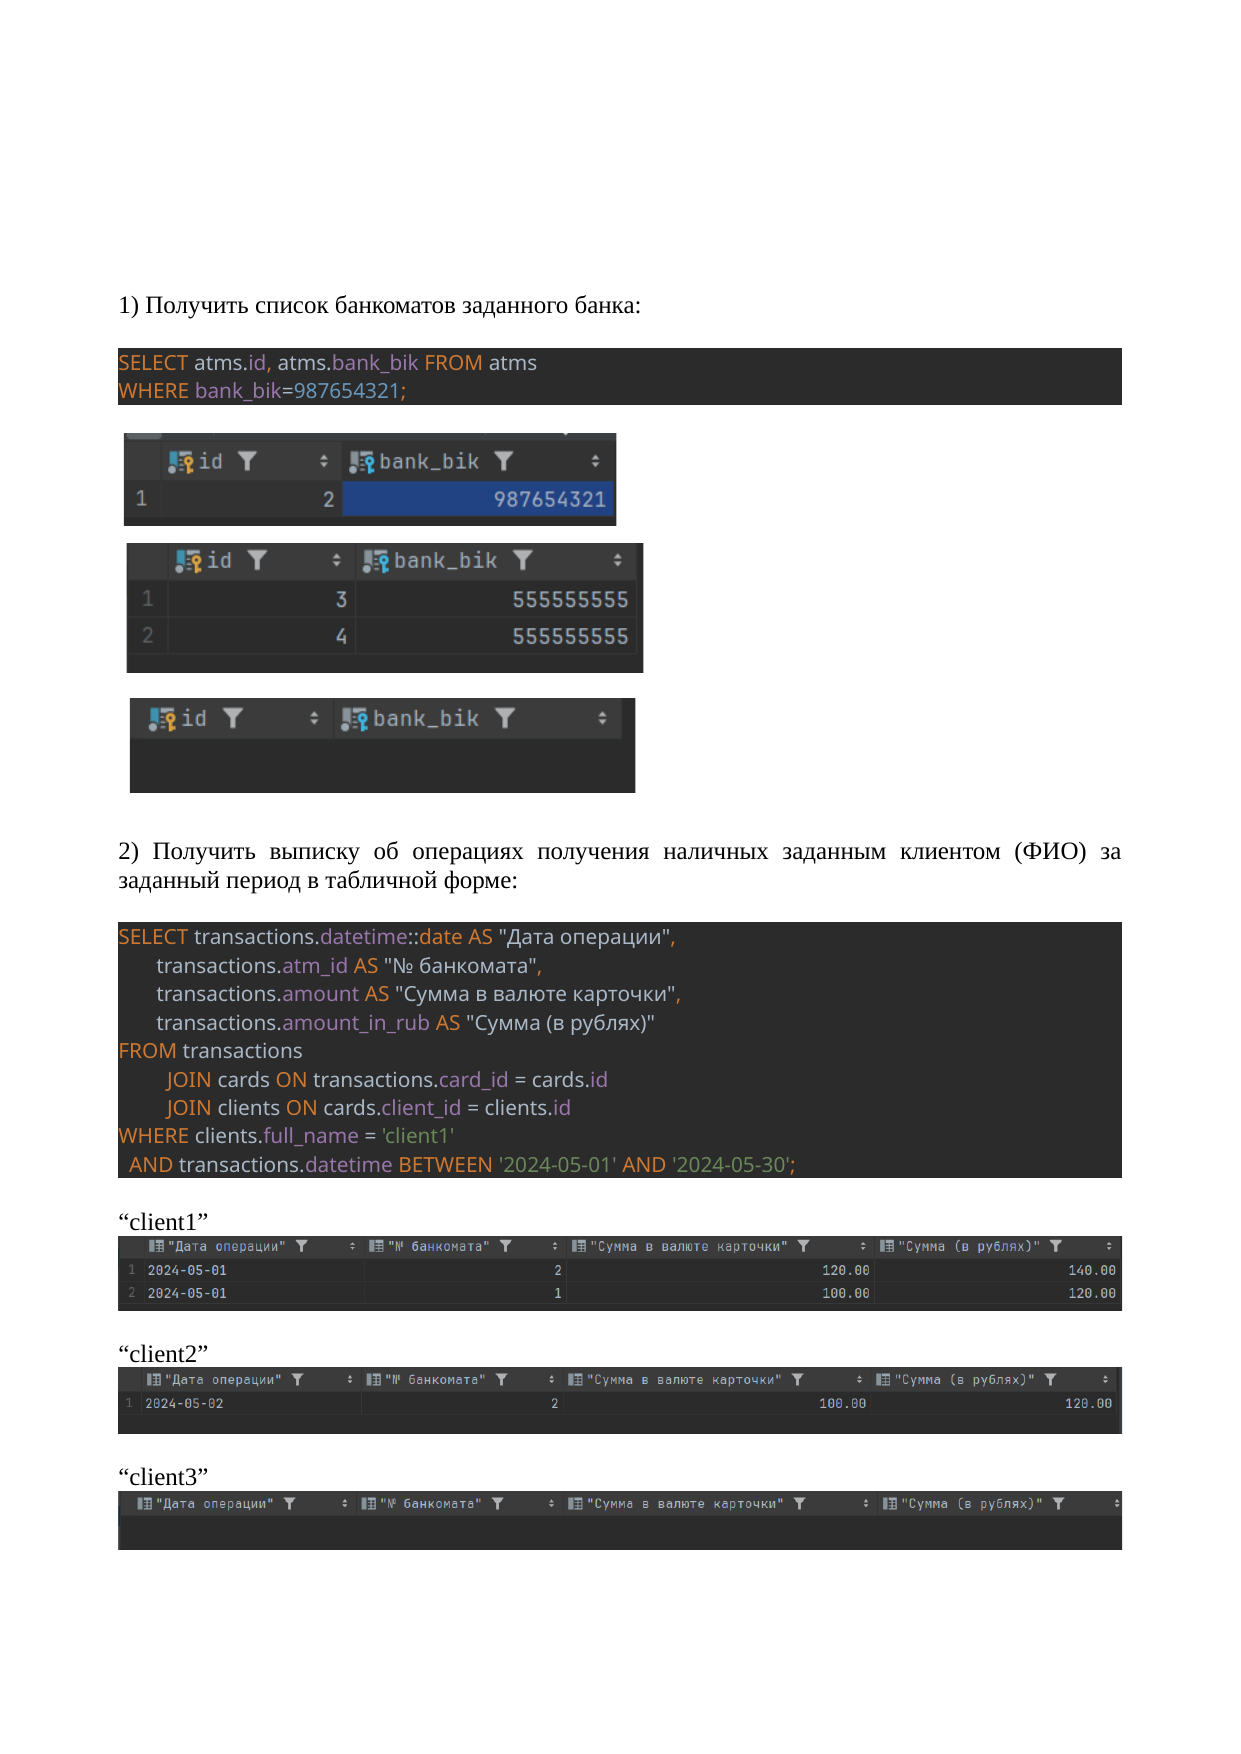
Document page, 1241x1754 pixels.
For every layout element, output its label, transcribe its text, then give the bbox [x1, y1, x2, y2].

picture [126, 543, 644, 673]
picture [123, 433, 617, 526]
text 2) Получить выписку об операциях получения наличных заданным клиентом (ФИО) за заданный период в табличной форме: [118, 836, 1122, 894]
picture [129, 698, 636, 793]
text “client1” [118, 1207, 1122, 1236]
text 1) Получить список банкоматов заданного банка: [118, 291, 1122, 319]
picture [118, 1236, 1123, 1311]
text SELECT transactions.datetime::date AS "Дата операции", transactions.atm_id AS "№ банкомата", transactions.amount AS "Сумма в валюте карточки", transactions.amount_in_rub AS "Сумма (в рублях)" FROM transactions JOIN cards ON transactions.card_id = cards.id JOIN clients ON cards.client_id = clients.id WHERE clients.full_name = 'client1' AND transactions.datetime BETWEEN '2024-05-01' AND '2024-05-30'; [118, 922, 1122, 1178]
text SELECT atms.id, atms.bank_bik FROM atms WHERE bank_bik=987654321; [118, 348, 1122, 405]
picture [118, 1367, 1123, 1434]
picture [118, 1491, 1123, 1550]
text “client2” [118, 1339, 1122, 1367]
text “client3” [118, 1434, 1122, 1491]
